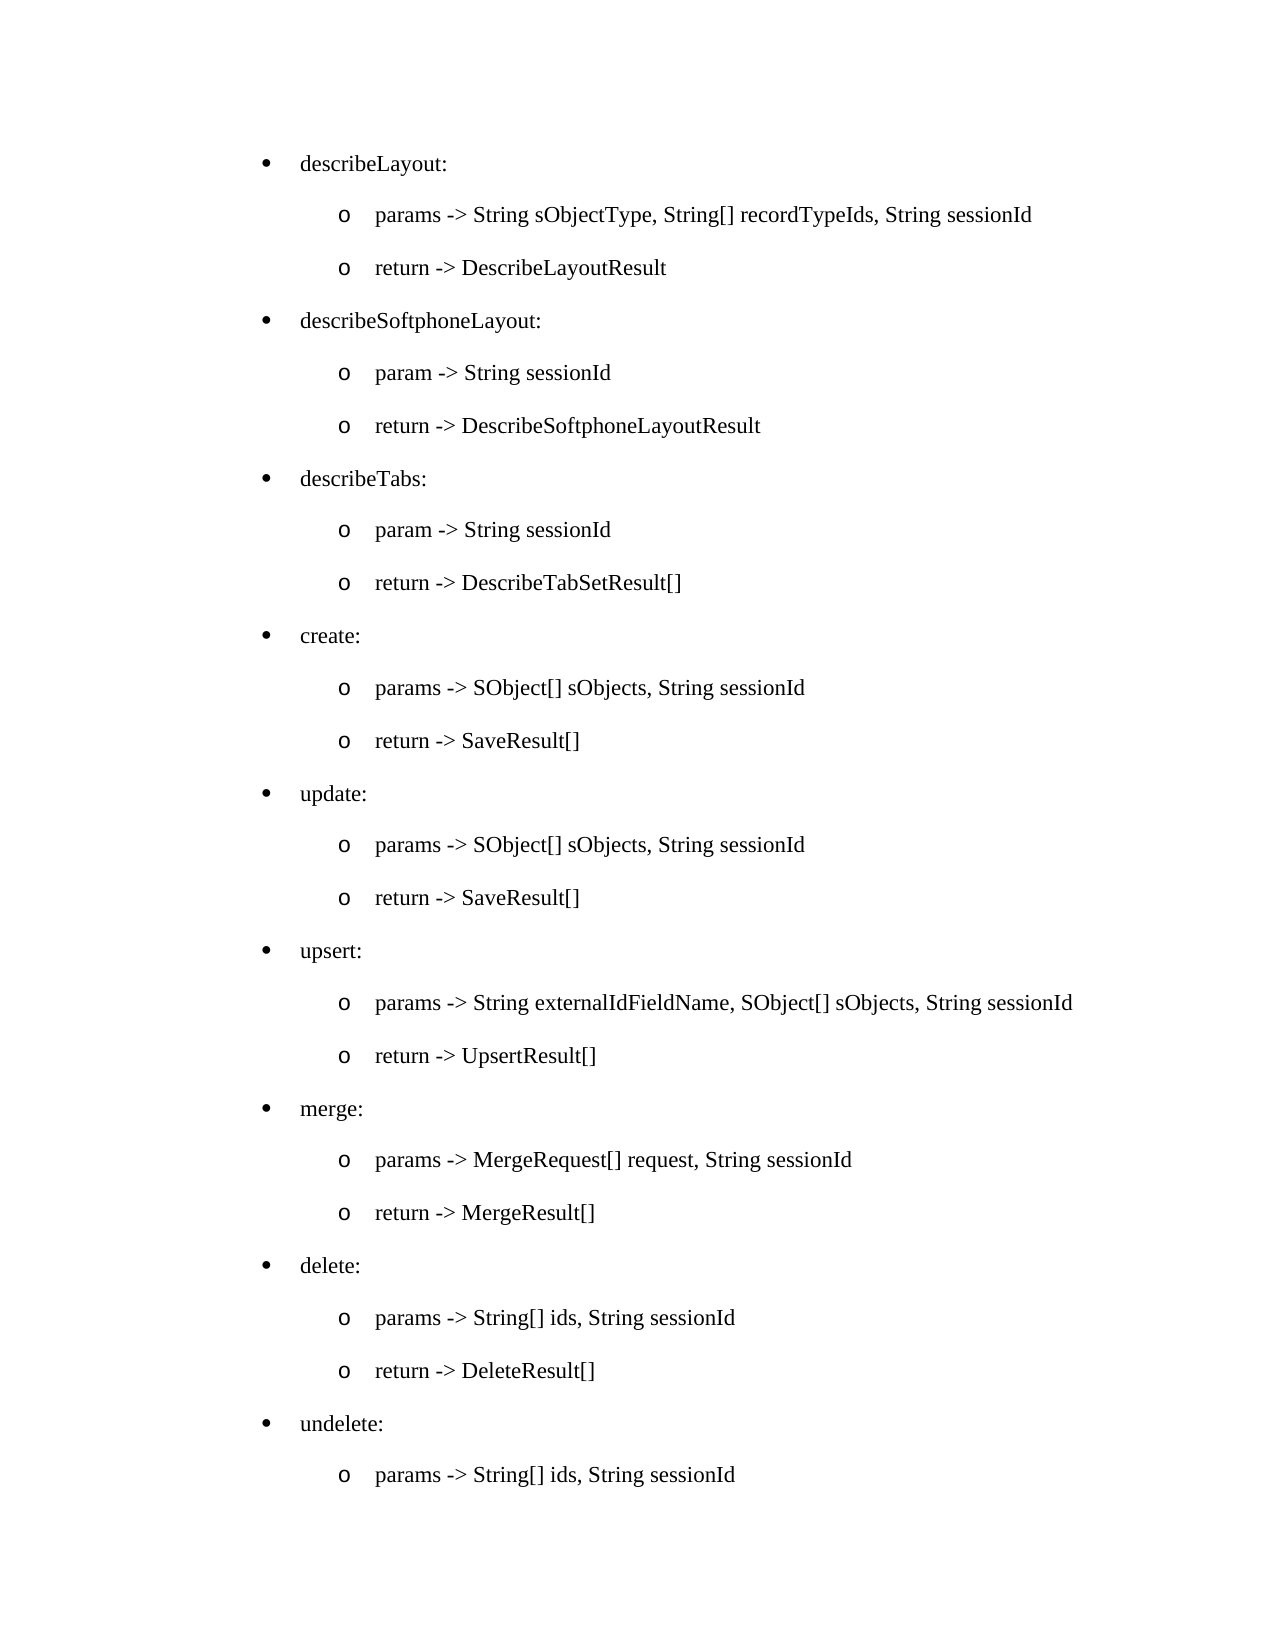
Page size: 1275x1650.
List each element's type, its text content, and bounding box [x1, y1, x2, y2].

list return -> MergeResult[] [337, 1199, 1125, 1227]
list merge: [262, 1095, 1125, 1121]
list describeSoftphoneLayout: [262, 307, 1125, 334]
list describeTabs: [262, 465, 1125, 491]
list params -> String externalIdFieldName, SObject[] sObjects, String sessionId [337, 988, 1125, 1017]
list param -> String sessionId [337, 516, 1125, 544]
list params -> String[] ids, String sessionId [337, 1461, 1125, 1489]
list return -> DescribeTabSetResult[] [337, 569, 1125, 597]
list undelete: [262, 1410, 1125, 1436]
list param -> String sessionId [337, 358, 1125, 387]
list delete: [262, 1252, 1125, 1279]
list update: [262, 780, 1125, 806]
list upsert: [262, 937, 1125, 964]
list describeLayout: [262, 150, 1125, 176]
list params -> SObject[] sObjects, String sessionId [337, 673, 1125, 702]
list return -> DescribeSoftphoneLayoutResult [337, 412, 1125, 440]
list params -> MergeRequest[] request, String sessionId [337, 1146, 1125, 1174]
list params -> SObject[] sObjects, String sessionId [337, 831, 1125, 859]
list return -> UpsertResult[] [337, 1042, 1125, 1070]
list return -> SaveResult[] [337, 884, 1125, 912]
list params -> String sObjectType, String[] recordTypeIds, String sessionId [337, 201, 1125, 229]
list return -> SaveResult[] [337, 727, 1125, 755]
list create: [262, 622, 1125, 649]
list return -> DescribeLayoutResult [337, 254, 1125, 282]
list params -> String[] ids, String sessionId [337, 1303, 1125, 1332]
list return -> DeleteResult[] [337, 1357, 1125, 1385]
